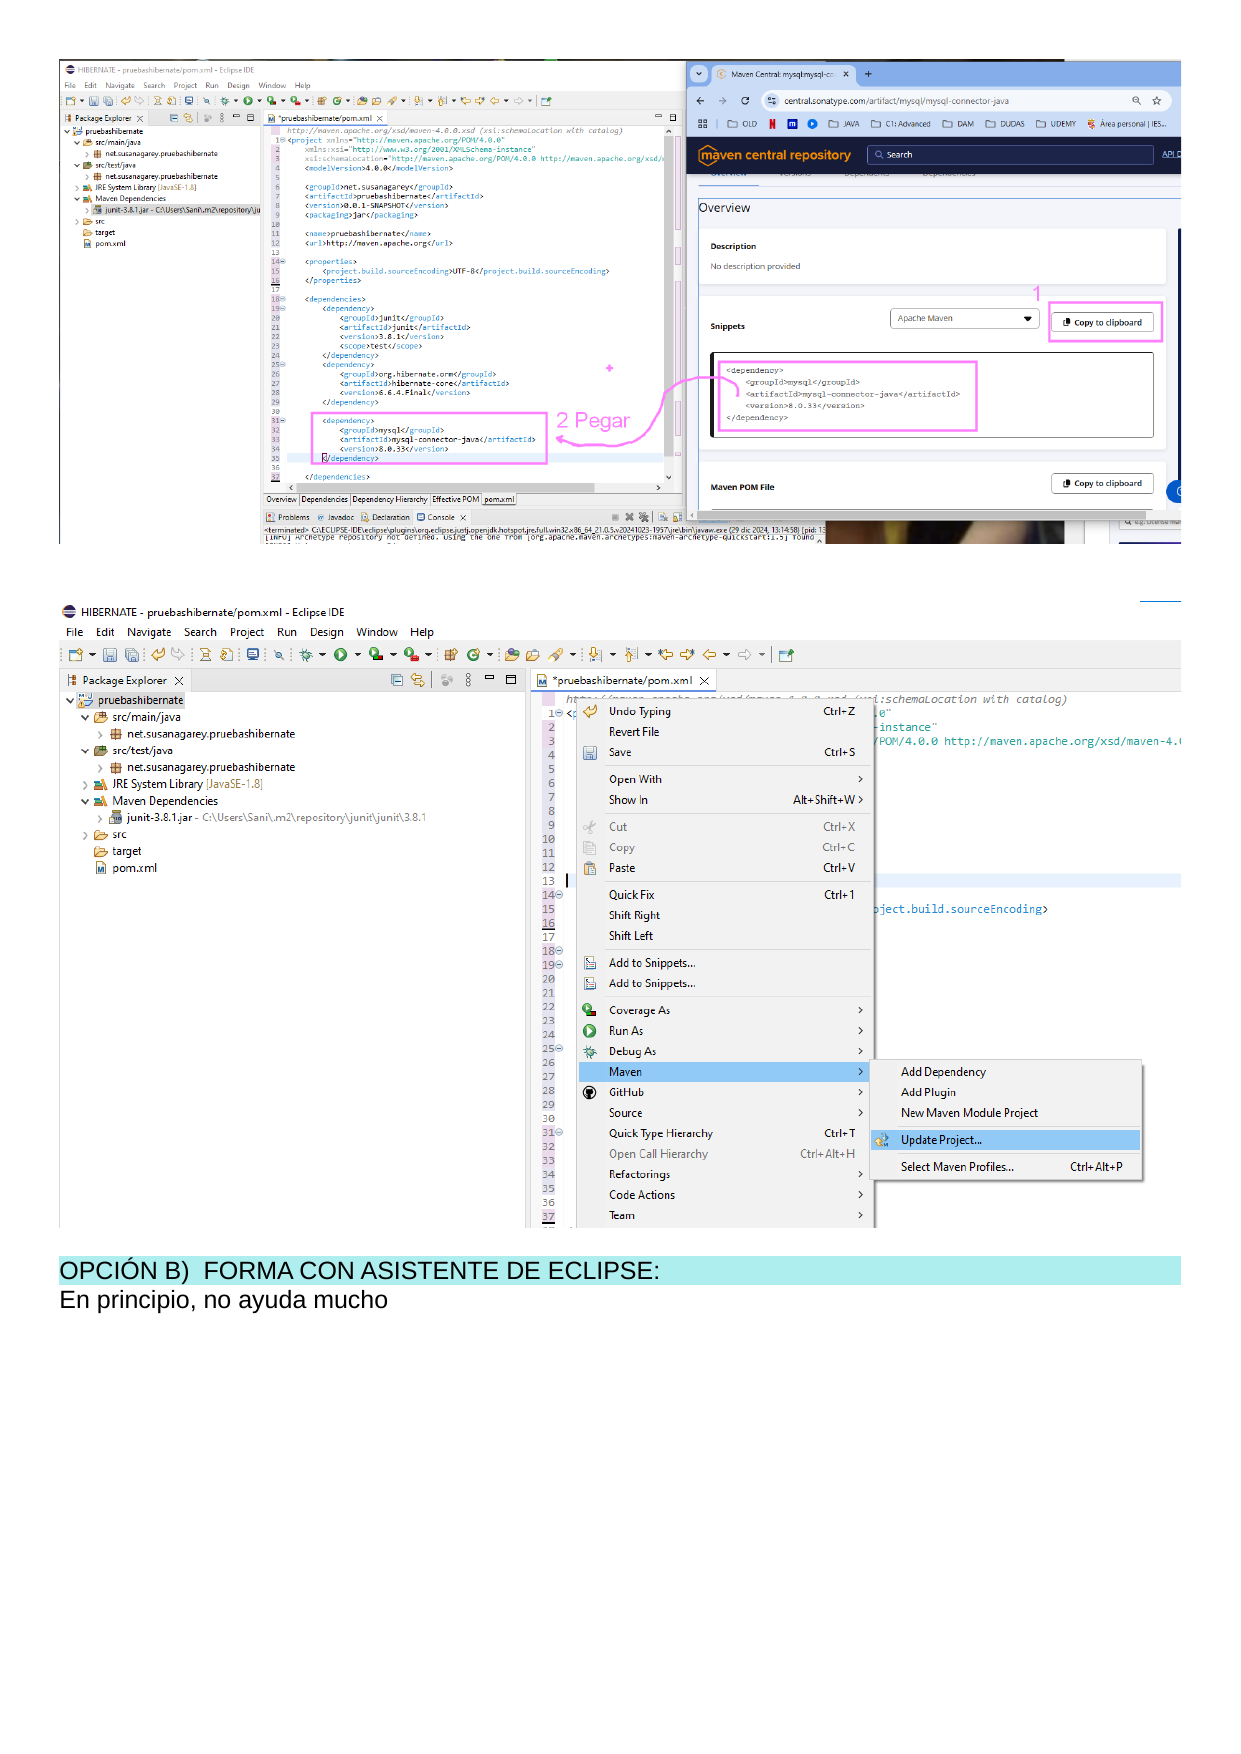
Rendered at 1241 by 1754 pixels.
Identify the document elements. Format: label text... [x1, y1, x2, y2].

picture [59, 59, 1182, 544]
text En principio, no ayuda mucho [59, 1285, 1181, 1314]
picture [59, 601, 1182, 1228]
text OPCIÓN B) FORMA CON ASISTENTE DE ECLIPSE: [59, 1256, 1181, 1285]
